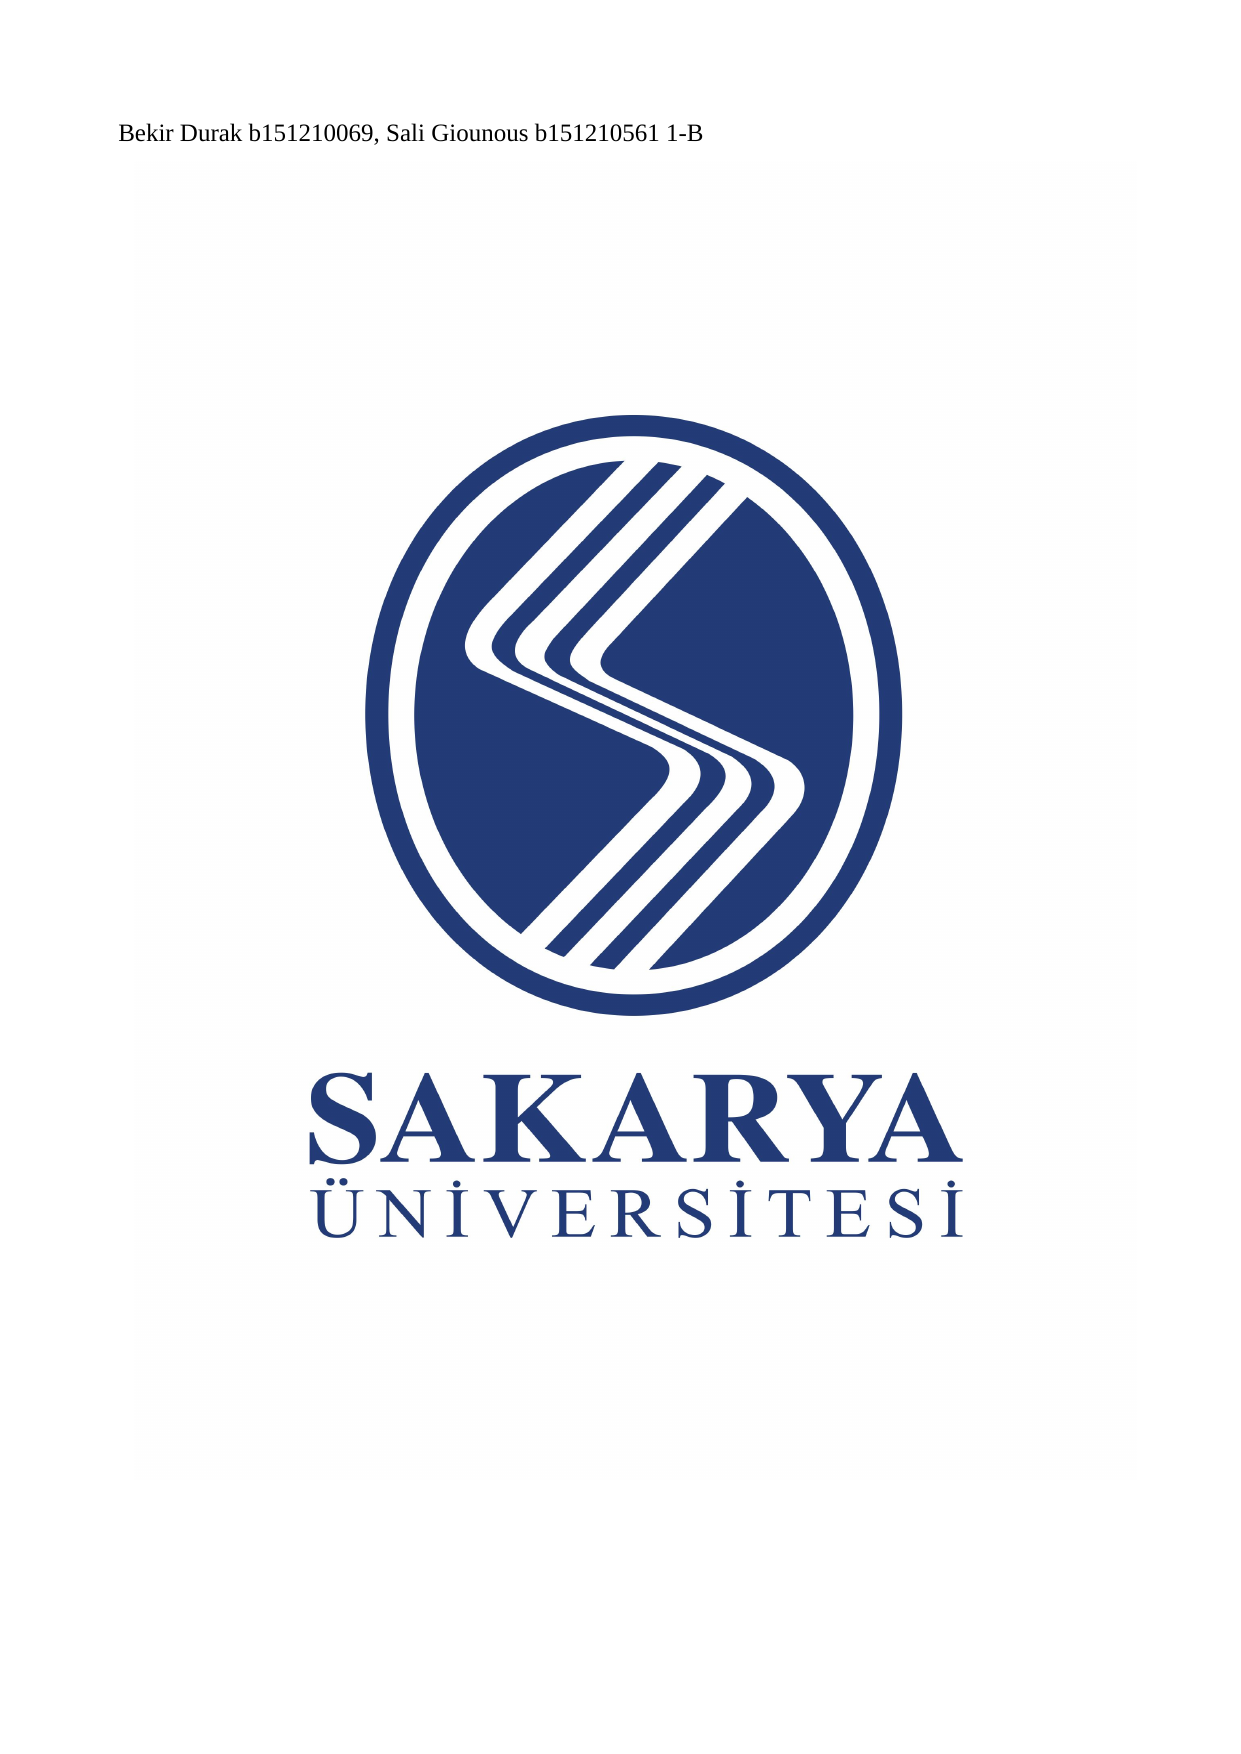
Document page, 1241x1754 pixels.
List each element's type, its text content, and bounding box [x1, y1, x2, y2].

picture [134, 161, 1138, 1480]
text Bekir Durak b151210069, Sali Giounous b151210561 1-B [118, 118, 1122, 147]
